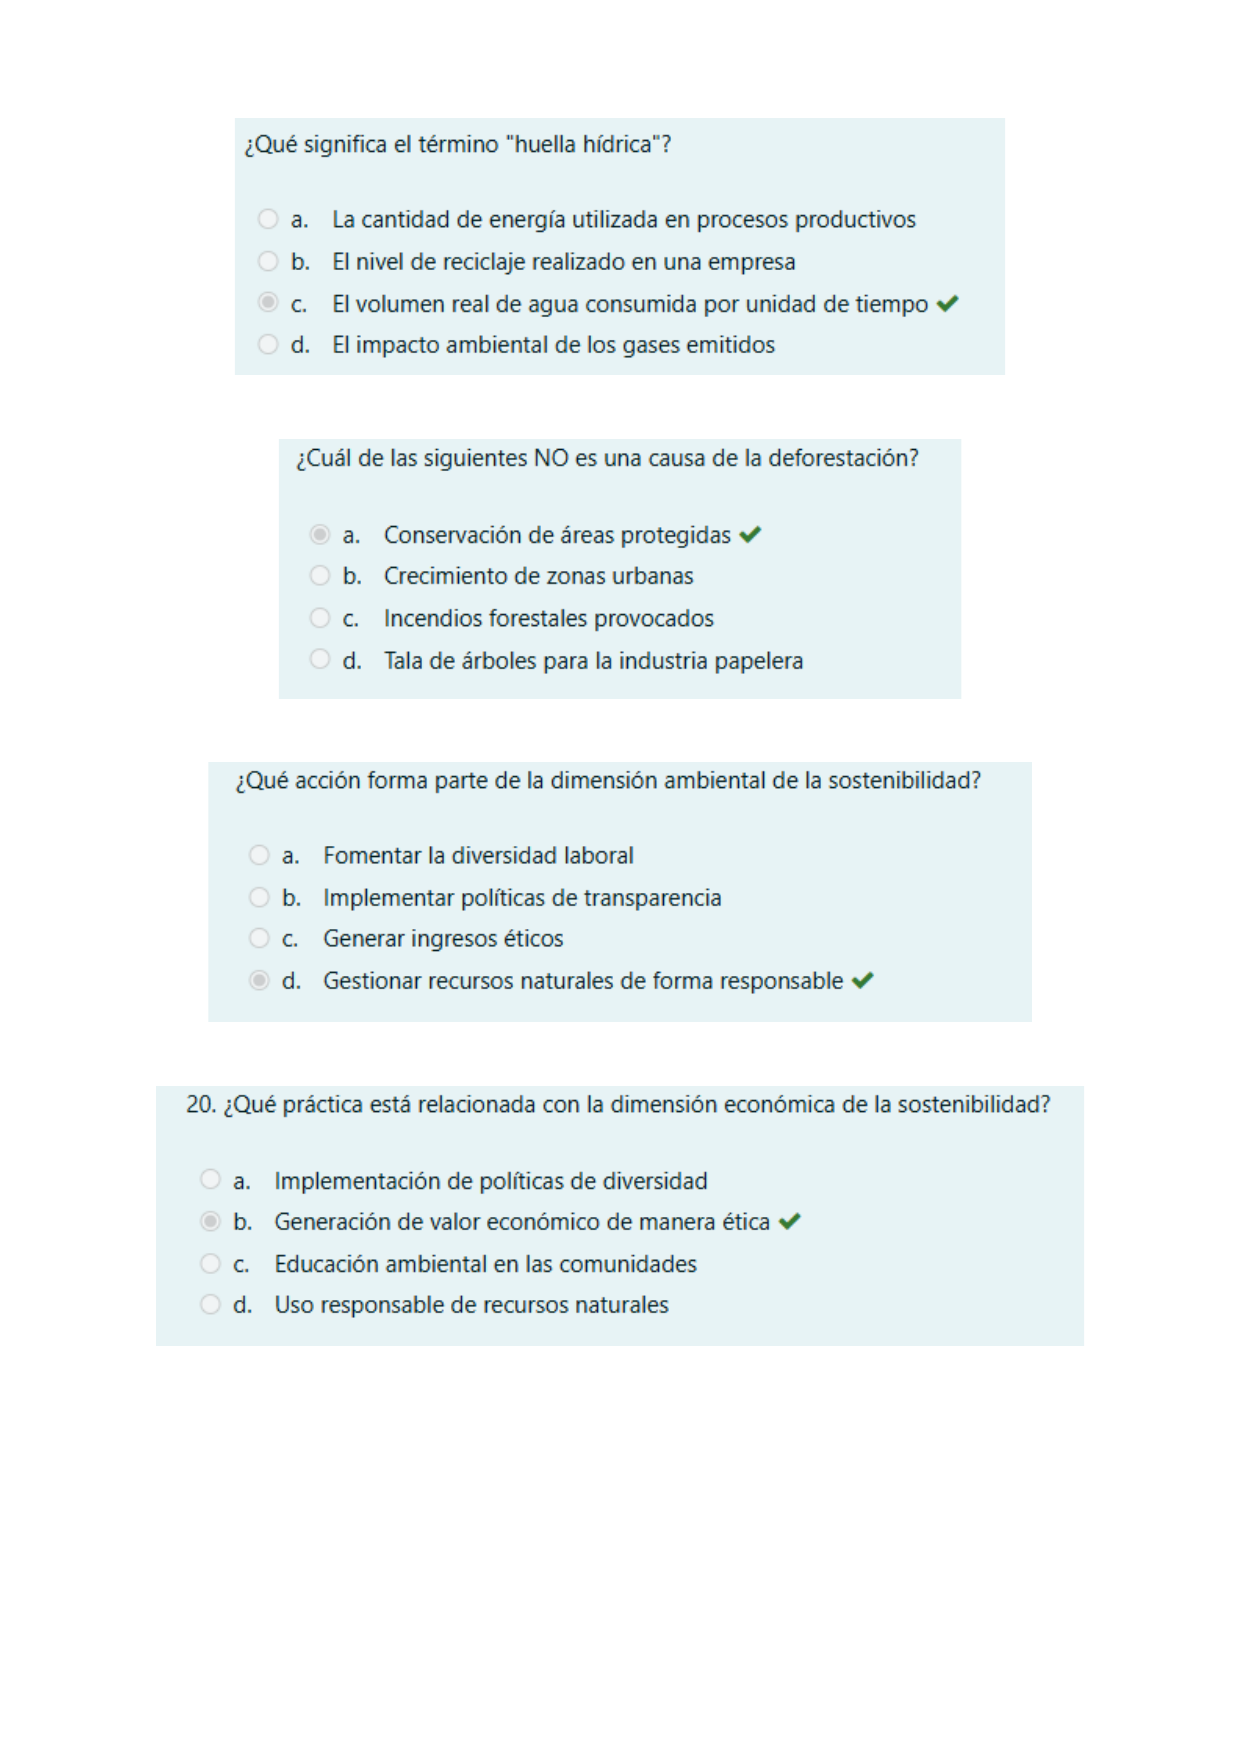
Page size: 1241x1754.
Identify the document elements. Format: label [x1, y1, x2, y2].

picture [156, 1086, 1085, 1346]
picture [234, 118, 1006, 375]
picture [278, 439, 962, 699]
picture [208, 762, 1032, 1022]
